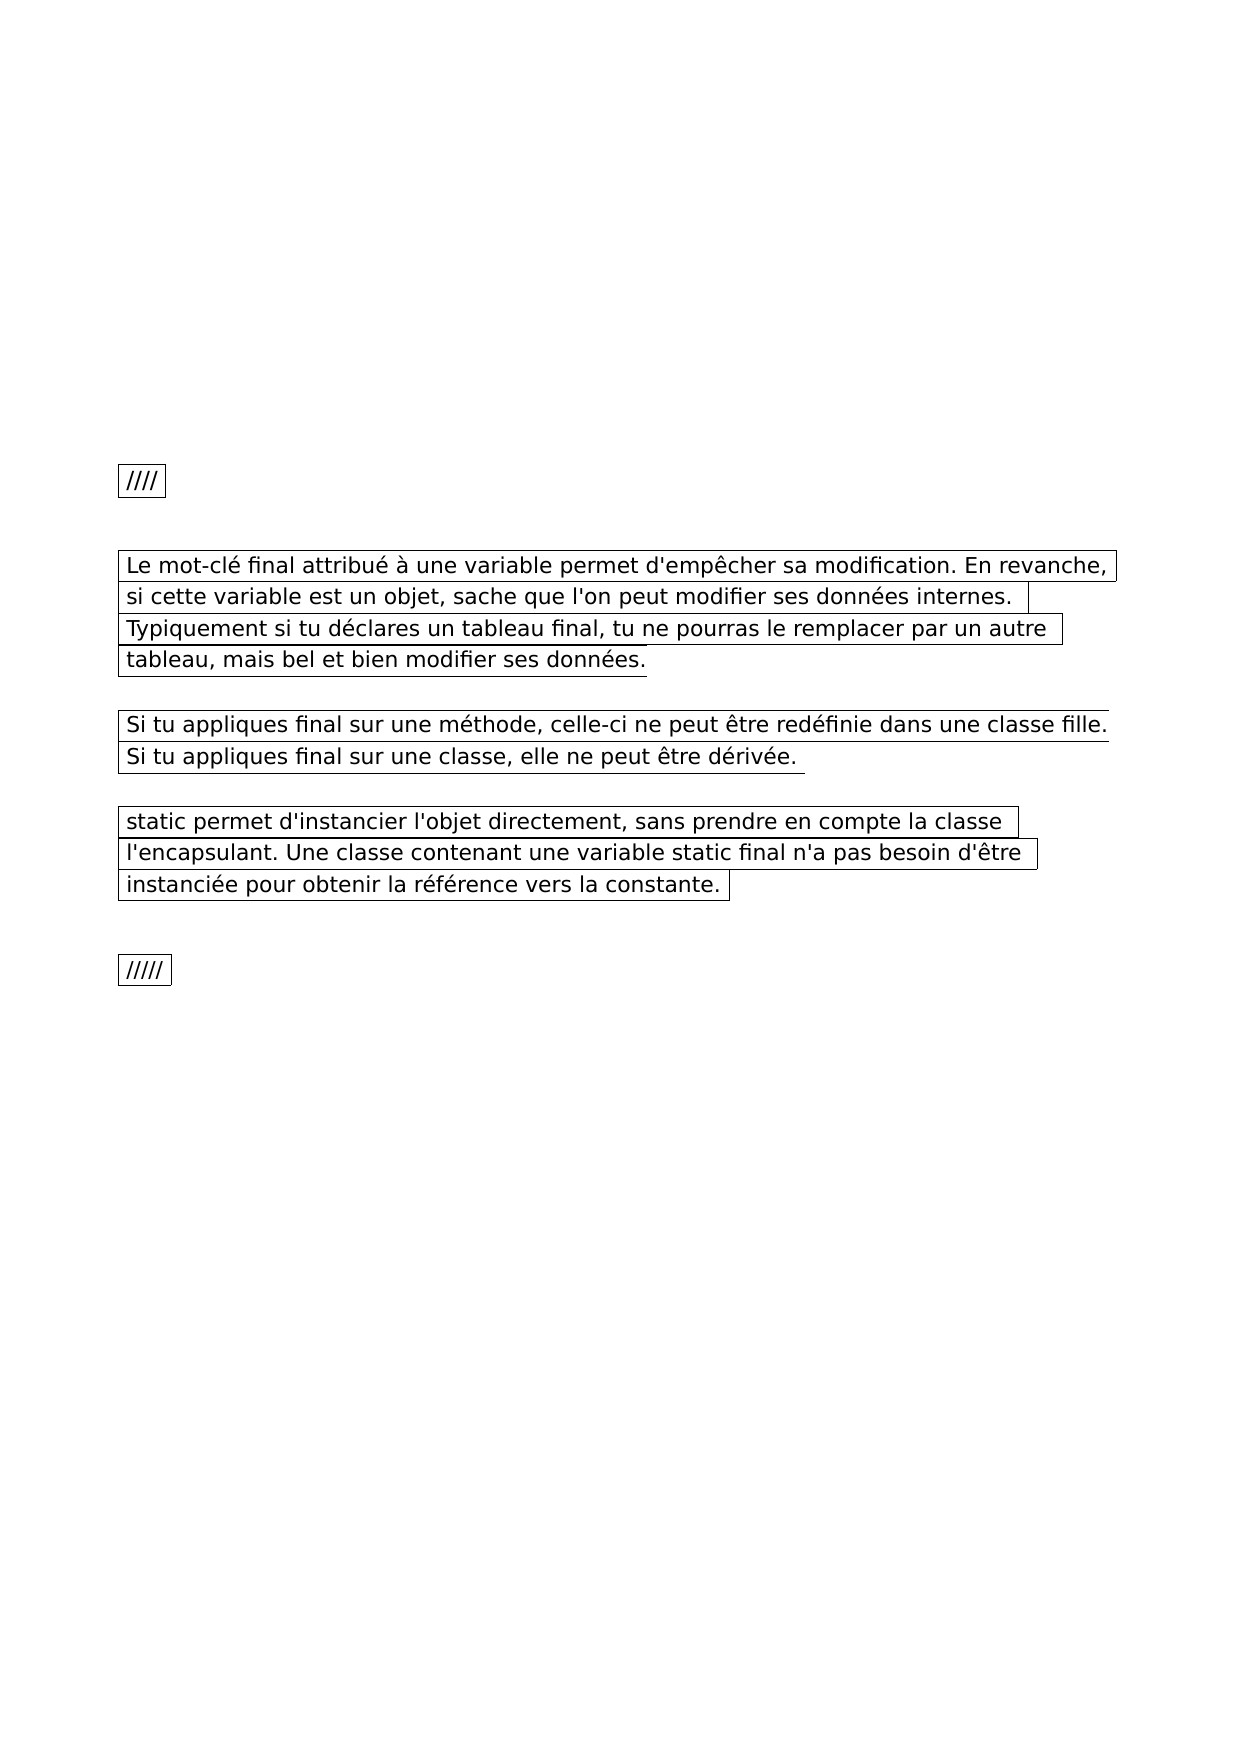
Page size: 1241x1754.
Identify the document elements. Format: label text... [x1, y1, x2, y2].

text ///// [119, 955, 171, 985]
text //// [119, 465, 165, 497]
text [172, 954, 1122, 985]
text Le mot-clé final attribué à une variable permet d'empêcher sa modification. En revanche, si cette variable est un objet, sache que l'on peut modifier ses données internes. Typiquement si tu déclares un tableau final, tu ne pourras le remplacer par un autre tableau, mais bel et bien modifier ses données. Si tu appliques final sur une méthode, celle-ci ne peut être redéfinie dans une classe fille. Si tu appliques final sur une classe, elle ne peut être dérivée. static permet d'instancier l'objet directement, sans prendre en compte la classe l'encapsulant. Une classe contenant une variable static final n'a pas besoin d'être instanciée pour obtenir la référence vers la constante. [118, 550, 1122, 901]
text [166, 463, 1122, 497]
